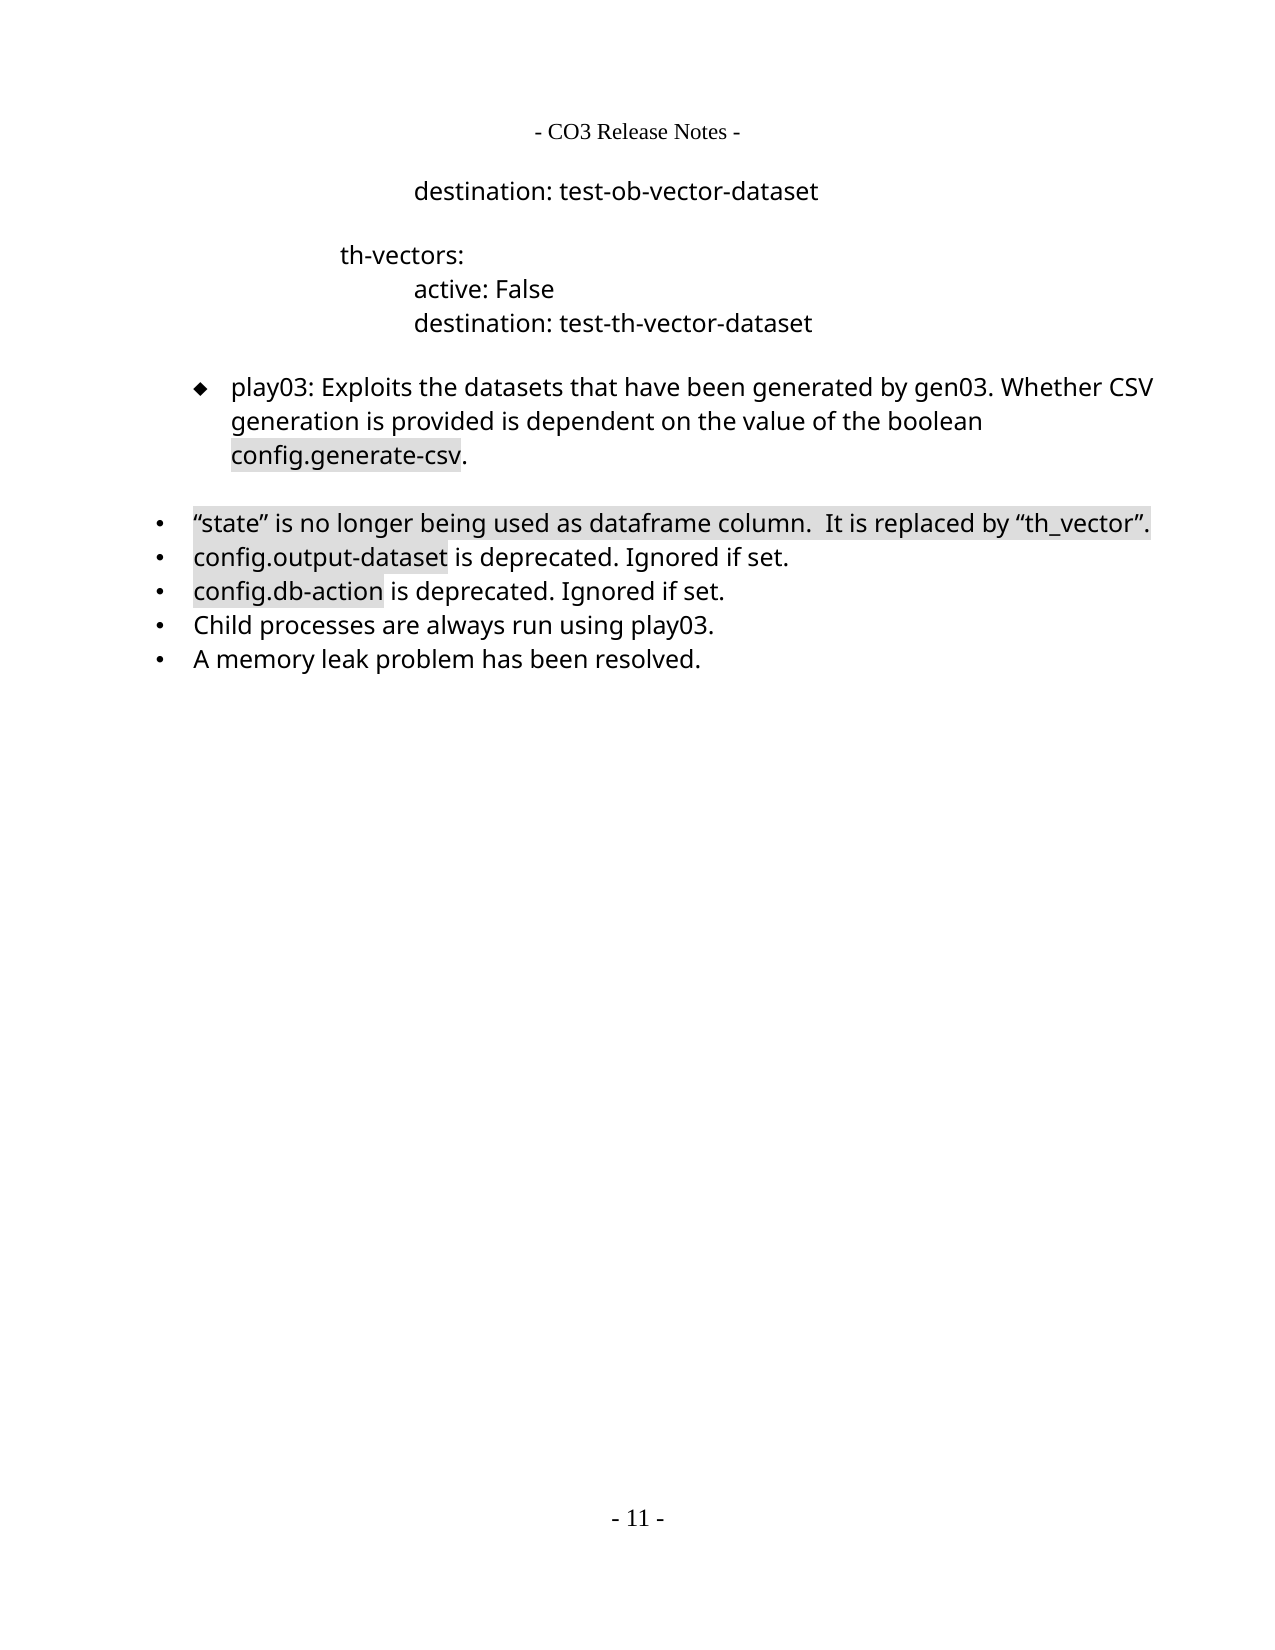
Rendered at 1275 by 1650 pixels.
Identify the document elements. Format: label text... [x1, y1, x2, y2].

text active: False [118, 272, 1157, 306]
list Child processes are always run using play03. [156, 608, 1157, 642]
text th-vectors: [118, 238, 1157, 272]
list “state” is no longer being used as dataframe column. It is replaced by “th_vector”. [156, 506, 1157, 540]
list config.db-action is deprecated. Ignored if set. [156, 574, 1157, 608]
list play03: Exploits the datasets that have been generated by gen03. Whether CSV generation is provided is dependent on the value of the boolean config.generate-csv. [193, 369, 1157, 472]
text destination: test-th-vector-dataset [118, 306, 1157, 340]
list config.output-dataset is deprecated. Ignored if set. [156, 540, 1157, 574]
list A memory leak problem has been resolved. [156, 642, 1157, 676]
text destination: test-ob-vector-dataset [118, 174, 1157, 208]
